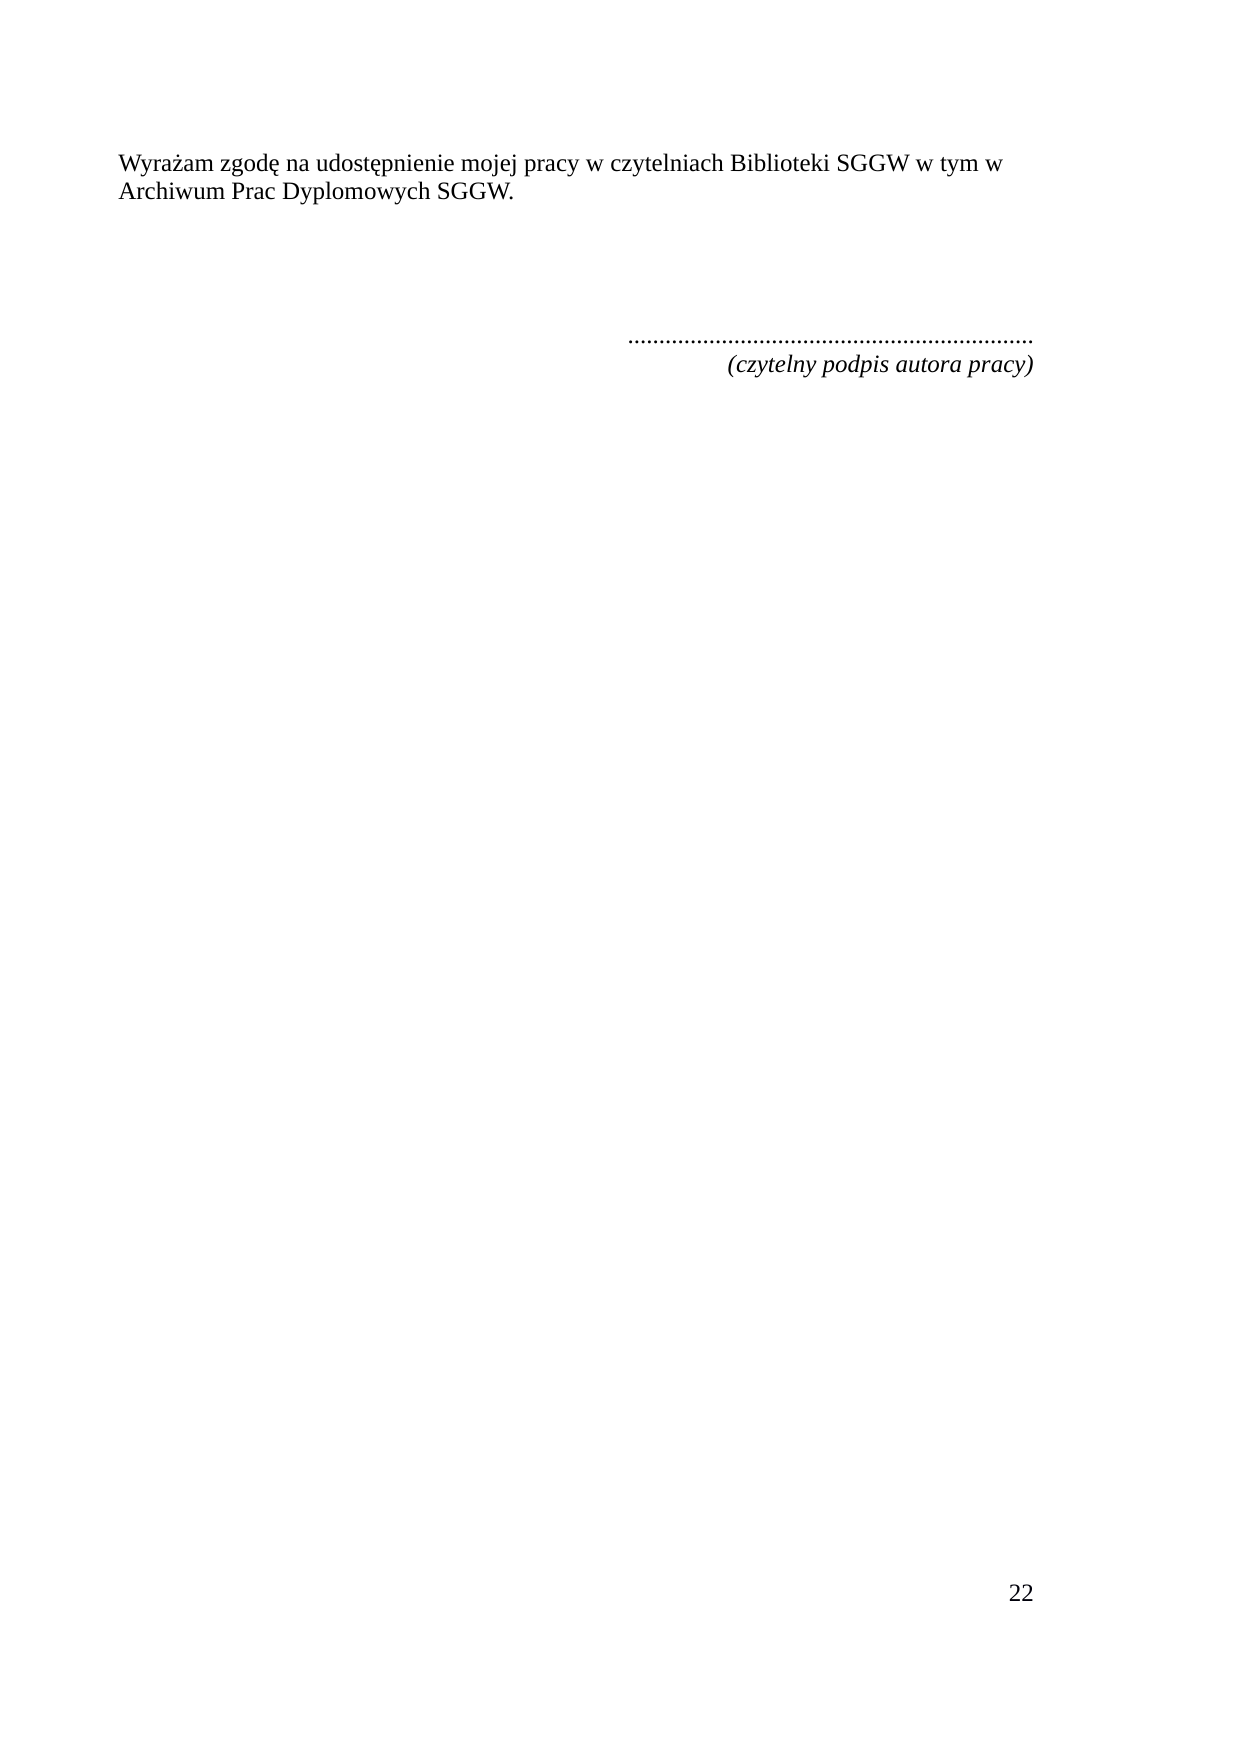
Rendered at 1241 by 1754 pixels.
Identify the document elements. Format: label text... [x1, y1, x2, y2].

text ................................................................. (czytelny podpis autora pracy) [118, 320, 1033, 406]
text Wyrażam zgodę na udostępnienie mojej pracy w czytelniach Biblioteki SGGW w tym w Archiwum Prac Dyplomowych SGGW. [118, 148, 1033, 205]
